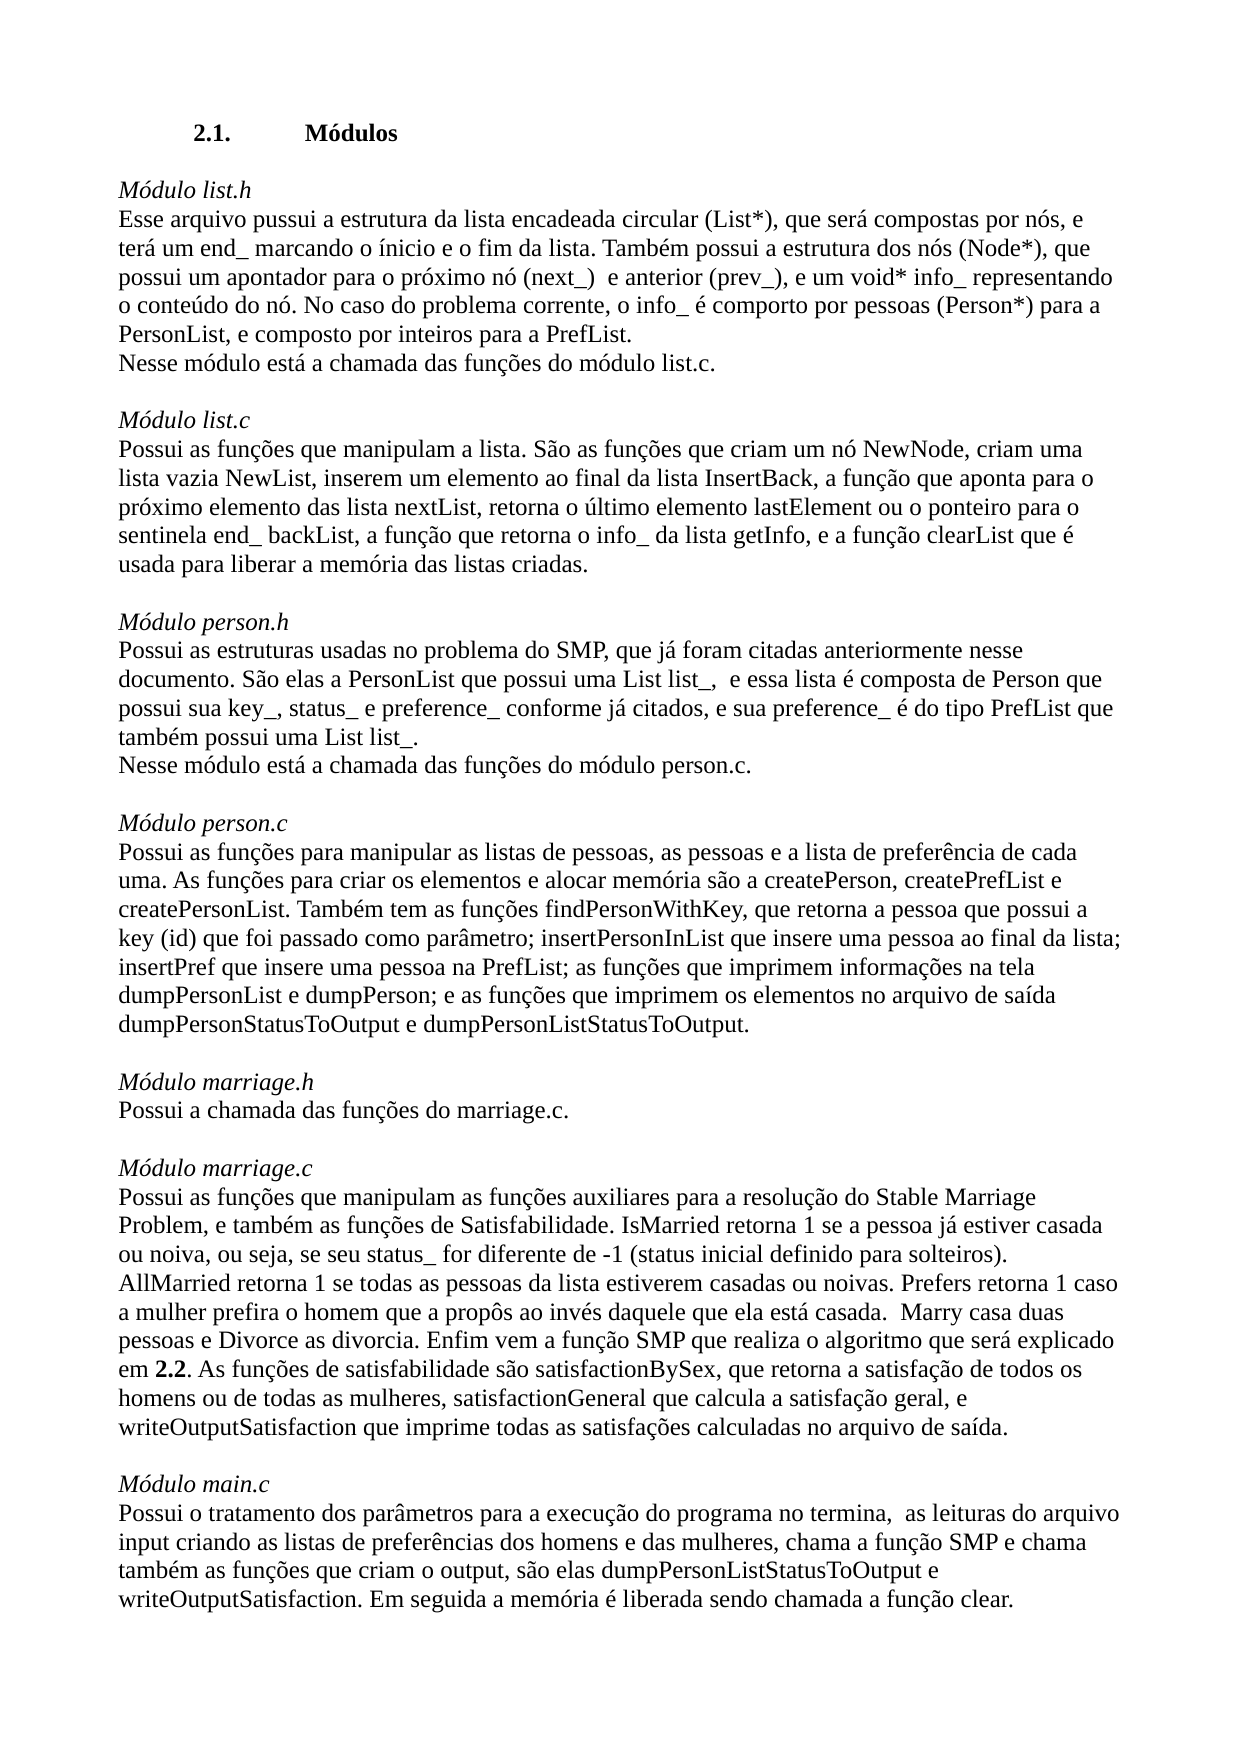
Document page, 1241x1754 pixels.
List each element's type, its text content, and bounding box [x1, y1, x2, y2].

text Esse arquivo pussui a estrutura da lista encadeada circular (List*), que será compostas por nós, e terá um end_ marcando o ínicio e o fim da lista. Também possui a estrutura dos nós (Node*), que possui um apontador para o próximo nó (next_) e anterior (prev_), e um void* info_ representando o conteúdo do nó. No caso do problema corrente, o info_ é comporto por pessoas (Person*) para a PersonList, e composto por inteiros para a PrefList. [118, 204, 1122, 348]
text Possui as funções para manipular as listas de pessoas, as pessoas e a lista de preferência de cada uma. As funções para criar os elementos e alocar memória são a createPerson, createPrefList e createPersonList. Também tem as funções findPersonWithKey, que retorna a pessoa que possui a key (id) que foi passado como parâmetro; insertPersonInList que insere uma pessoa ao final da lista; insertPref que insere uma pessoa na PrefList; as funções que imprimem informações na tela dumpPersonList e dumpPerson; e as funções que imprimem os elementos no arquivo de saída dumpPersonStatusToOutput e dumpPersonListStatusToOutput. [118, 837, 1122, 1038]
text Possui a chamada das funções do marriage.c. [118, 1096, 1122, 1124]
text Módulo person.c [118, 808, 1122, 837]
text Nesse módulo está a chamada das funções do módulo list.c. [118, 348, 1122, 377]
text Módulo list.c [118, 406, 1122, 434]
text Módulo person.h [118, 607, 1122, 636]
text Nesse módulo está a chamada das funções do módulo person.c. [118, 751, 1122, 779]
text Possui o tratamento dos parâmetros para a execução do programa no termina, as leituras do arquivo input criando as listas de preferências dos homens e das mulheres, chama a função SMP e chama também as funções que criam o output, são elas dumpPersonListStatusToOutput e writeOutputSatisfaction. Em seguida a memória é liberada sendo chamada a função clear. [118, 1498, 1122, 1613]
text Possui as estruturas usadas no problema do SMP, que já foram citadas anteriormente nesse documento. São elas a PersonList que possui uma List list_, e essa lista é composta de Person que possui sua key_, status_ e preference_ conforme já citados, e sua preference_ é do tipo PrefList que também possui uma List list_. [118, 636, 1122, 751]
text Módulo main.c [118, 1469, 1122, 1498]
text Módulo list.h [118, 176, 1122, 204]
list Módulos [193, 118, 1122, 147]
text Possui as funções que manipulam as funções auxiliares para a resolução do Stable Marriage Problem, e também as funções de Satisfabilidade. IsMarried retorna 1 se a pessoa já estiver casada ou noiva, ou seja, se seu status_ for diferente de -1 (status inicial definido para solteiros). AllMarried retorna 1 se todas as pessoas da lista estiverem casadas ou noivas. Prefers retorna 1 caso a mulher prefira o homem que a propôs ao invés daquele que ela está casada. Marry casa duas pessoas e Divorce as divorcia. Enfim vem a função SMP que realiza o algoritmo que será explicado em 2.2. As funções de satisfabilidade são satisfactionBySex, que retorna a satisfação de todos os homens ou de todas as mulheres, satisfactionGeneral que calcula a satisfação geral, e writeOutputSatisfaction que imprime todas as satisfações calculadas no arquivo de saída. [118, 1182, 1122, 1441]
text Módulo marriage.h [118, 1067, 1122, 1096]
text Possui as funções que manipulam a lista. São as funções que criam um nó NewNode, criam uma lista vazia NewList, inserem um elemento ao final da lista InsertBack, a função que aponta para o próximo elemento das lista nextList, retorna o último elemento lastElement ou o ponteiro para o sentinela end_ backList, a função que retorna o info_ da lista getInfo, e a função clearList que é usada para liberar a memória das listas criadas. [118, 434, 1122, 578]
text Módulo marriage.c [118, 1153, 1122, 1182]
